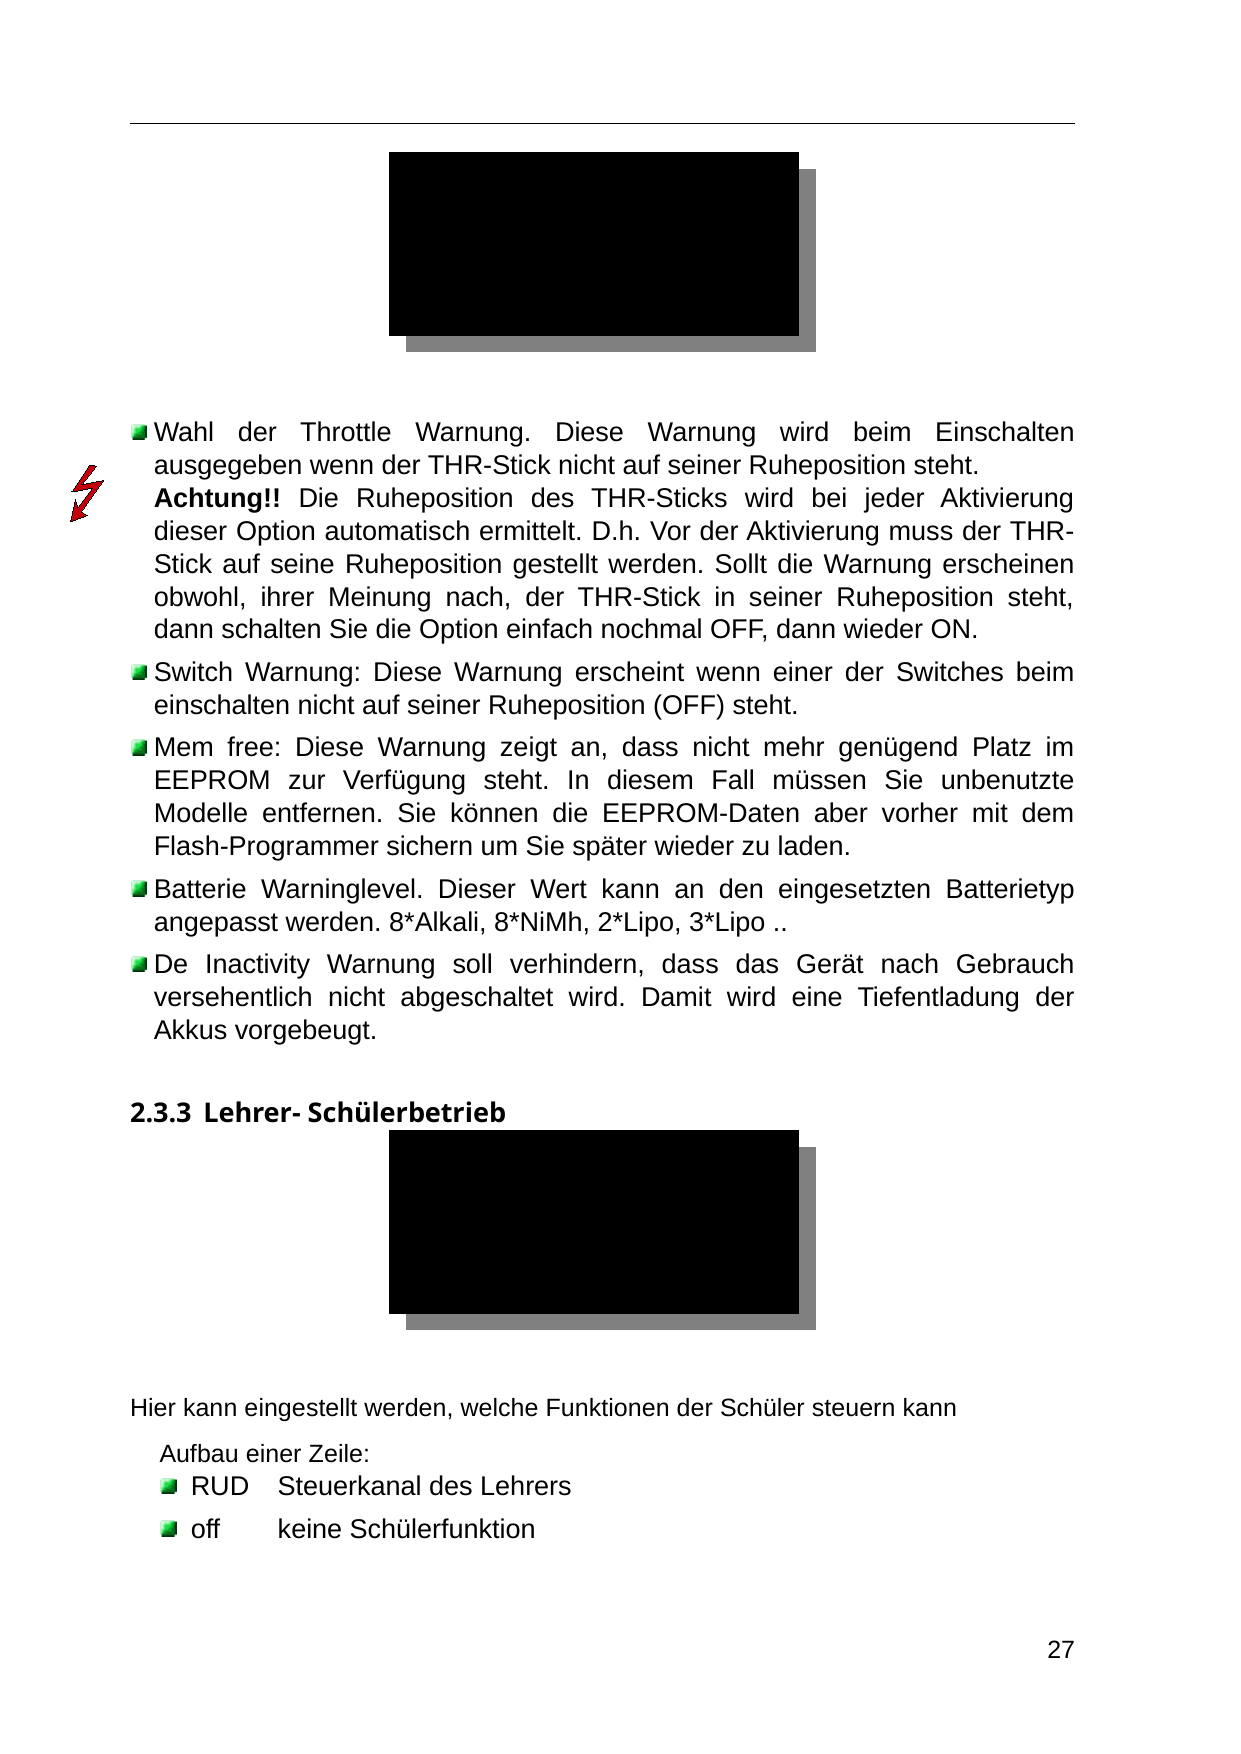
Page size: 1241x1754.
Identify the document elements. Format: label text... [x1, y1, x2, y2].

list Mem free: Diese Warnung zeigt an, dass nicht mehr genügend Platz im EEPROM zur Verfügung steht. In diesem Fall müssen Sie unbenutzte Modelle entfernen. Sie können die EEPROM-Daten aber vorher mit dem Flash-Programmer sichern um Sie später wieder zu laden. [130, 732, 1075, 861]
picture [131, 424, 147, 440]
list off keine Schülerfunktion [130, 1513, 1075, 1543]
list Wahl der Throttle Warnung. Diese Warnung wird beim Einschalten ausgegeben wenn der THR-Stick nicht auf seiner Ruheposition steht. Achtung!! Die Ruheposition des THR-Sticks wird bei jeder Aktivierung dieser Option automatisch ermittelt. D.h. Vor der Aktivierung muss der THR-Stick auf seine Ruheposition gestellt werden. Sollt die Warnung erscheinen obwohl, ihrer Meinung nach, der THR-Stick in seiner Ruheposition steht, dann schalten Sie die Option einfach nochmal OFF, dann wieder ON. [130, 417, 1075, 644]
list Switch Warnung: Diese Warnung erscheint wenn einer der Switches beim einschalten nicht auf seiner Ruheposition (OFF) steht. [130, 657, 1075, 720]
subtitle Lehrer- Schülerbetrieb [130, 1093, 1075, 1130]
picture [160, 1478, 177, 1494]
list De Inactivity Warnung soll verhindern, dass das Gerät nach Gebrauch versehentlich nicht abgeschaltet wird. Damit wird eine Tiefentladung der Akkus vorgebeugt. [130, 949, 1075, 1045]
list RUD Steuerkanal des Lehrers [130, 1471, 1075, 1501]
picture [131, 739, 147, 756]
picture [160, 1520, 177, 1537]
text Hier kann eingestellt werden, welche Funktionen der Schüler steuern kann [130, 1394, 1075, 1422]
picture [131, 956, 147, 972]
picture [131, 664, 147, 680]
picture [131, 880, 147, 897]
list Batterie Warninglevel. Dieser Wert kann an den eingesetzten Batterietyp angepasst werden. 8*Alkali, 8*NiMh, 2*Lipo, 3*Lipo .. [130, 873, 1075, 936]
text Aufbau einer Zeile: [130, 1440, 1075, 1468]
